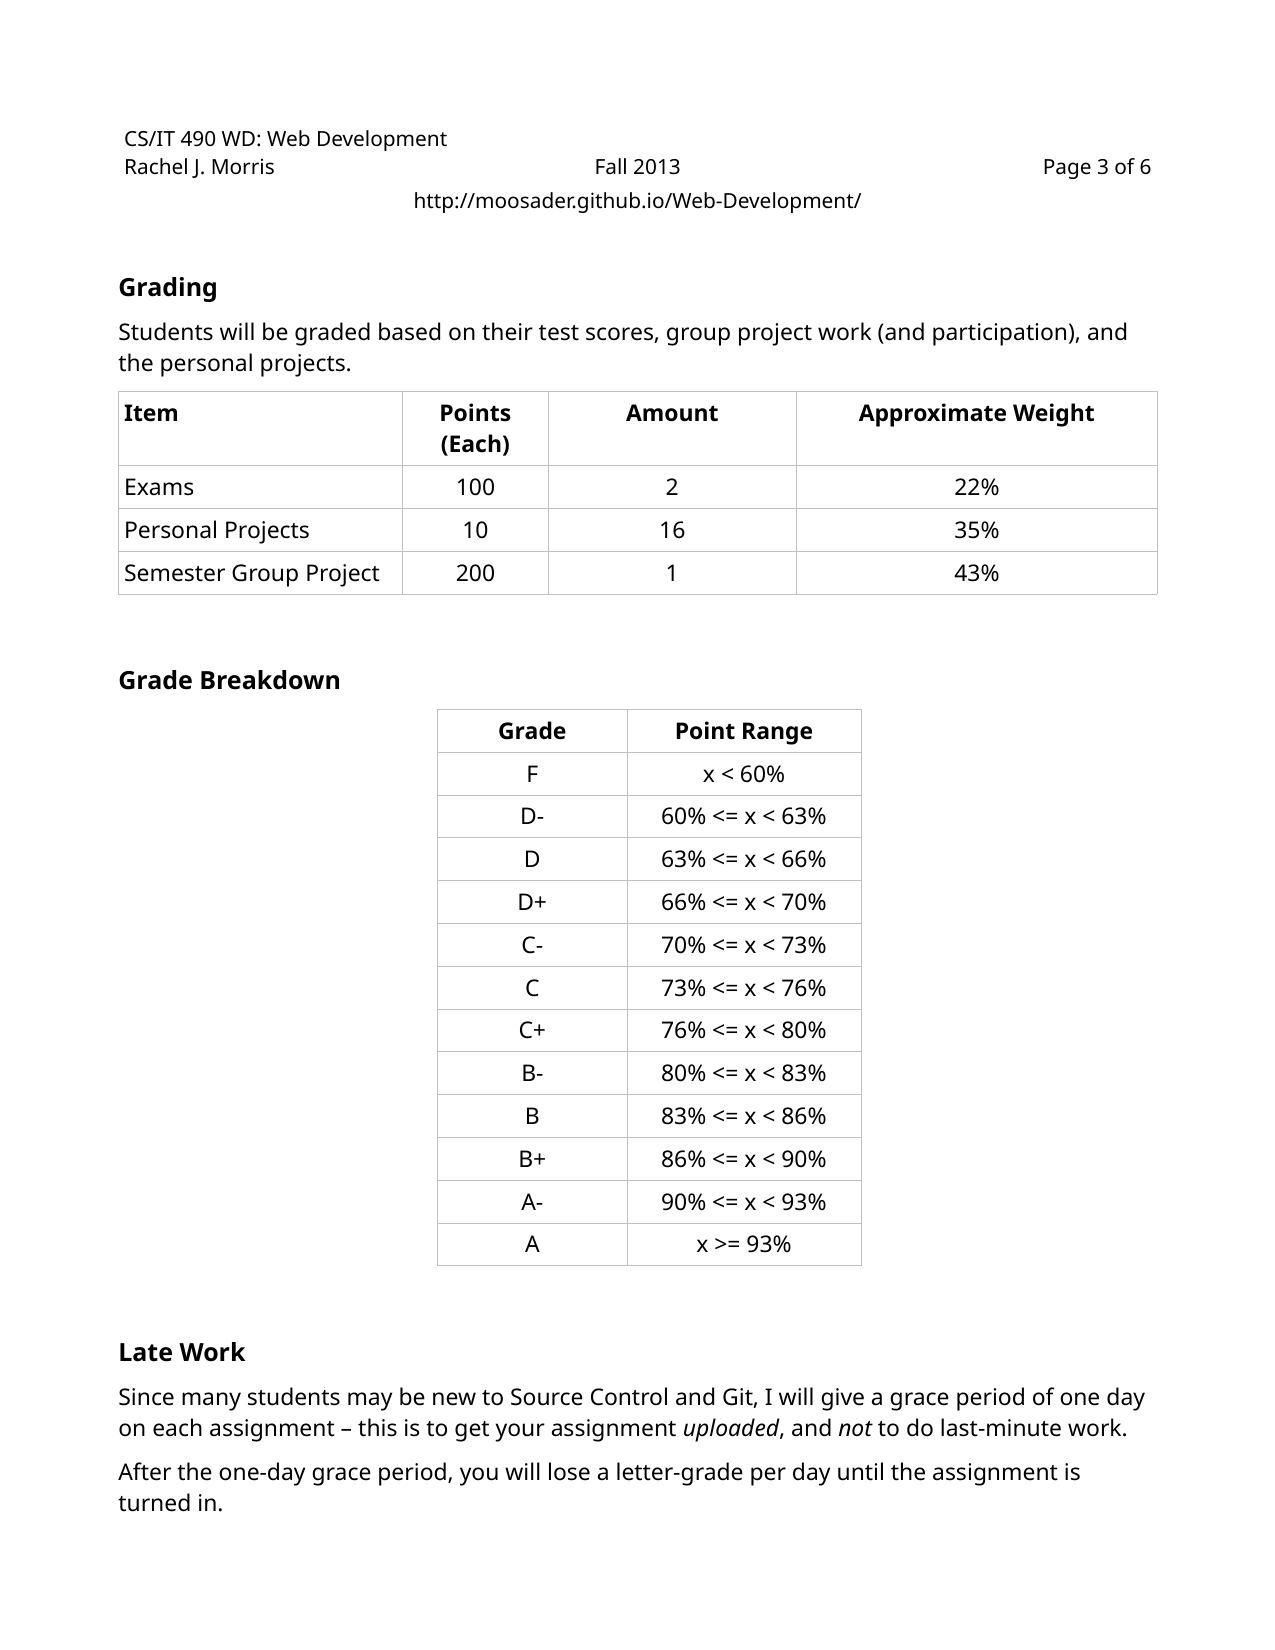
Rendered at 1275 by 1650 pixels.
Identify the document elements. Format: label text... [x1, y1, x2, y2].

table_cell 73% <= x < 76% [628, 967, 861, 1008]
table_cell 16 [549, 509, 796, 551]
table_cell F [438, 753, 627, 794]
subtitle Late Work [118, 1334, 1157, 1368]
table_cell C+ [438, 1010, 627, 1051]
table_header Item [119, 392, 402, 465]
table_cell 83% <= x < 86% [628, 1095, 861, 1137]
table_cell D [438, 838, 627, 880]
table_header Grade [438, 710, 627, 752]
table_cell D+ [438, 881, 627, 923]
table_cell 80% <= x < 83% [628, 1052, 861, 1094]
table_cell 60% <= x < 63% [628, 796, 861, 837]
subtitle Grade Breakdown [118, 662, 1157, 696]
table_header Amount [549, 392, 796, 465]
table_cell x >= 93% [628, 1224, 861, 1265]
table_header Points (Each) [403, 392, 548, 465]
table_cell 86% <= x < 90% [628, 1138, 861, 1180]
table_cell B- [438, 1052, 627, 1094]
subtitle Since many students may be new to Source Control and Git, I will give a grace period of one day on each assignment – this is to get your assignment uploaded, and not to do last-minute work. [118, 1381, 1157, 1443]
table_cell 63% <= x < 66% [628, 838, 861, 880]
table_cell 35% [797, 509, 1157, 551]
text Students will be graded based on their test scores, group project work (and participation), and the personal projects. [118, 316, 1157, 378]
subtitle After the one-day grace period, you will lose a letter-grade per day until the assignment is turned in. [118, 1456, 1157, 1518]
table_cell 200 [403, 552, 548, 593]
table_cell x < 60% [628, 753, 861, 794]
table_cell 66% <= x < 70% [628, 881, 861, 923]
table_cell 70% <= x < 73% [628, 924, 861, 966]
table_cell A- [438, 1181, 627, 1223]
table_cell D- [438, 796, 627, 837]
table_cell B [438, 1095, 627, 1137]
table_cell Exams [119, 466, 402, 508]
table_cell 76% <= x < 80% [628, 1010, 861, 1051]
table_cell 22% [797, 466, 1157, 508]
table_cell B+ [438, 1138, 627, 1180]
table_header Point Range [628, 710, 861, 752]
table_cell 10 [403, 509, 548, 551]
table_cell 100 [403, 466, 548, 508]
table_header Approximate Weight [797, 392, 1157, 465]
subtitle Grading [118, 269, 1157, 303]
table_cell Personal Projects [119, 509, 402, 551]
table_cell 90% <= x < 93% [628, 1181, 861, 1223]
table_cell Semester Group Project [119, 552, 402, 593]
table_cell A [438, 1224, 627, 1265]
table_cell C- [438, 924, 627, 966]
table_cell C [438, 967, 627, 1008]
table_cell 2 [549, 466, 796, 508]
table_cell 43% [797, 552, 1157, 593]
table_cell 1 [549, 552, 796, 593]
